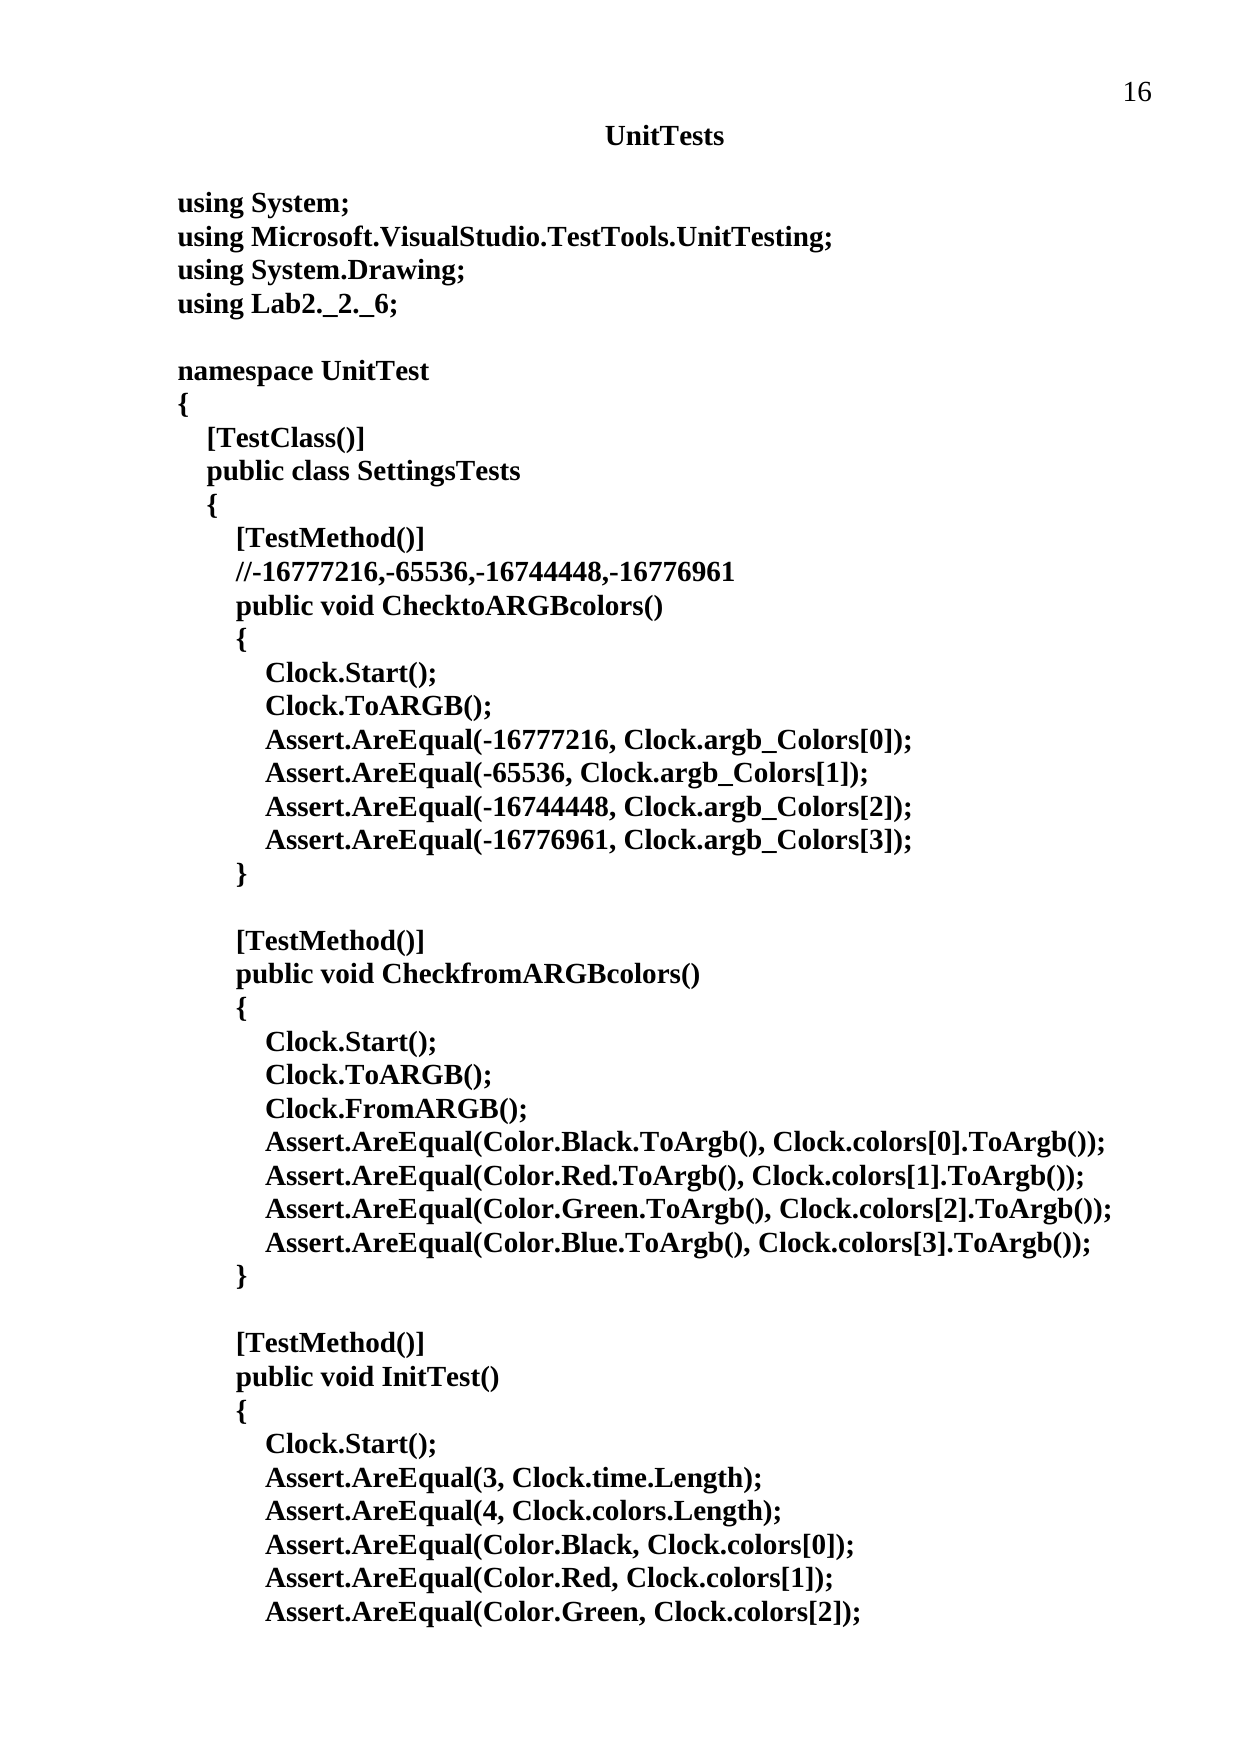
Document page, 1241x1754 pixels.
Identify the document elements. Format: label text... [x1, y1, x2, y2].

text public void CheckfromARGBcolors() [177, 957, 1152, 990]
text Assert.AreEqual(Color.Red.ToArgb(), Clock.colors[1].ToArgb()); [177, 1158, 1152, 1191]
text public void InitTest() [177, 1359, 1152, 1393]
text Assert.AreEqual(Color.Black, Clock.colors[0]); [177, 1527, 1152, 1560]
text } [177, 856, 1152, 889]
text using System; [177, 185, 1152, 219]
text Assert.AreEqual(Color.Green, Clock.colors[2]); [177, 1594, 1152, 1627]
text using Lab2._2._6; [177, 286, 1152, 319]
text Assert.AreEqual(-16776961, Clock.argb_Colors[3]); [177, 822, 1152, 856]
text public class SettingsTests [177, 453, 1152, 487]
text Assert.AreEqual(3, Clock.time.Length); [177, 1460, 1152, 1493]
text Assert.AreEqual(Color.Blue.ToArgb(), Clock.colors[3].ToArgb()); [177, 1225, 1152, 1258]
text [TestMethod()] [177, 923, 1152, 957]
text Clock.FromARGB(); [177, 1091, 1152, 1124]
text //-16777216,-65536,-16744448,-16776961 [177, 554, 1152, 588]
text namespace UnitTest [177, 353, 1152, 386]
text Assert.AreEqual(-16777216, Clock.argb_Colors[0]); [177, 722, 1152, 755]
text Assert.AreEqual(Color.Red, Clock.colors[1]); [177, 1560, 1152, 1594]
text Assert.AreEqual(-16744448, Clock.argb_Colors[2]); [177, 789, 1152, 822]
text using System.Drawing; [177, 252, 1152, 286]
text [TestMethod()] [177, 1326, 1152, 1359]
text Assert.AreEqual(4, Clock.colors.Length); [177, 1493, 1152, 1527]
text Assert.AreEqual(Color.Black.ToArgb(), Clock.colors[0].ToArgb()); [177, 1124, 1152, 1158]
text { [177, 621, 1152, 655]
text public void ChecktoARGBcolors() [177, 588, 1152, 621]
text [TestClass()] [177, 420, 1152, 453]
text { [177, 990, 1152, 1024]
text } [177, 1258, 1152, 1292]
text Clock.ToARGB(); [177, 688, 1152, 722]
text UnitTests [177, 118, 1152, 152]
text Clock.ToARGB(); [177, 1057, 1152, 1091]
text [TestMethod()] [177, 521, 1152, 554]
text { [177, 487, 1152, 521]
text { [177, 1393, 1152, 1426]
text Clock.Start(); [177, 1024, 1152, 1057]
text using Microsoft.VisualStudio.TestTools.UnitTesting; [177, 219, 1152, 252]
text Clock.Start(); [177, 1426, 1152, 1460]
text { [177, 386, 1152, 420]
text Clock.Start(); [177, 655, 1152, 688]
text Assert.AreEqual(Color.Green.ToArgb(), Clock.colors[2].ToArgb()); [177, 1191, 1152, 1225]
text Assert.AreEqual(-65536, Clock.argb_Colors[1]); [177, 755, 1152, 789]
